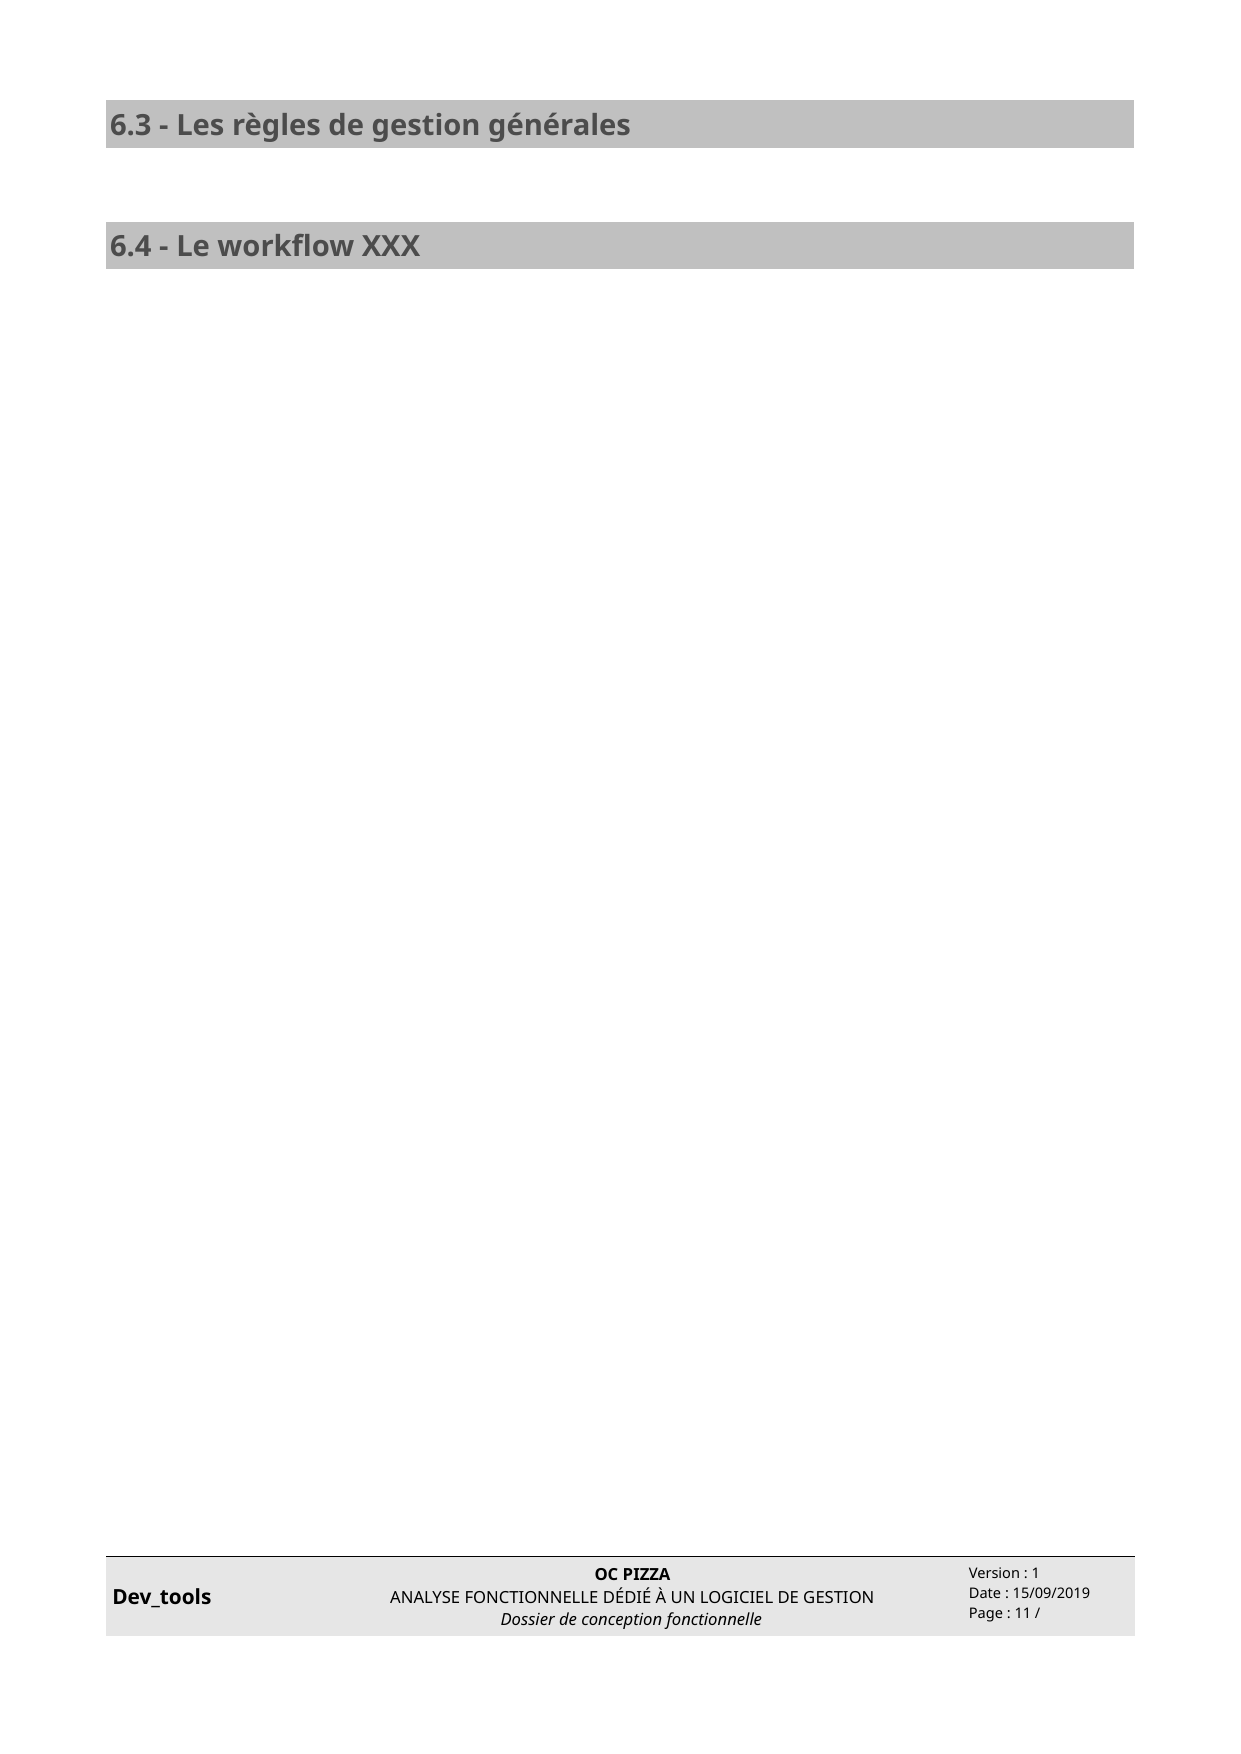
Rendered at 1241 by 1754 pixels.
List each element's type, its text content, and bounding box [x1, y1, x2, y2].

subtitle Le workflow XXX [107, 223, 1133, 268]
subtitle Les règles de gestion générales [107, 101, 1133, 147]
